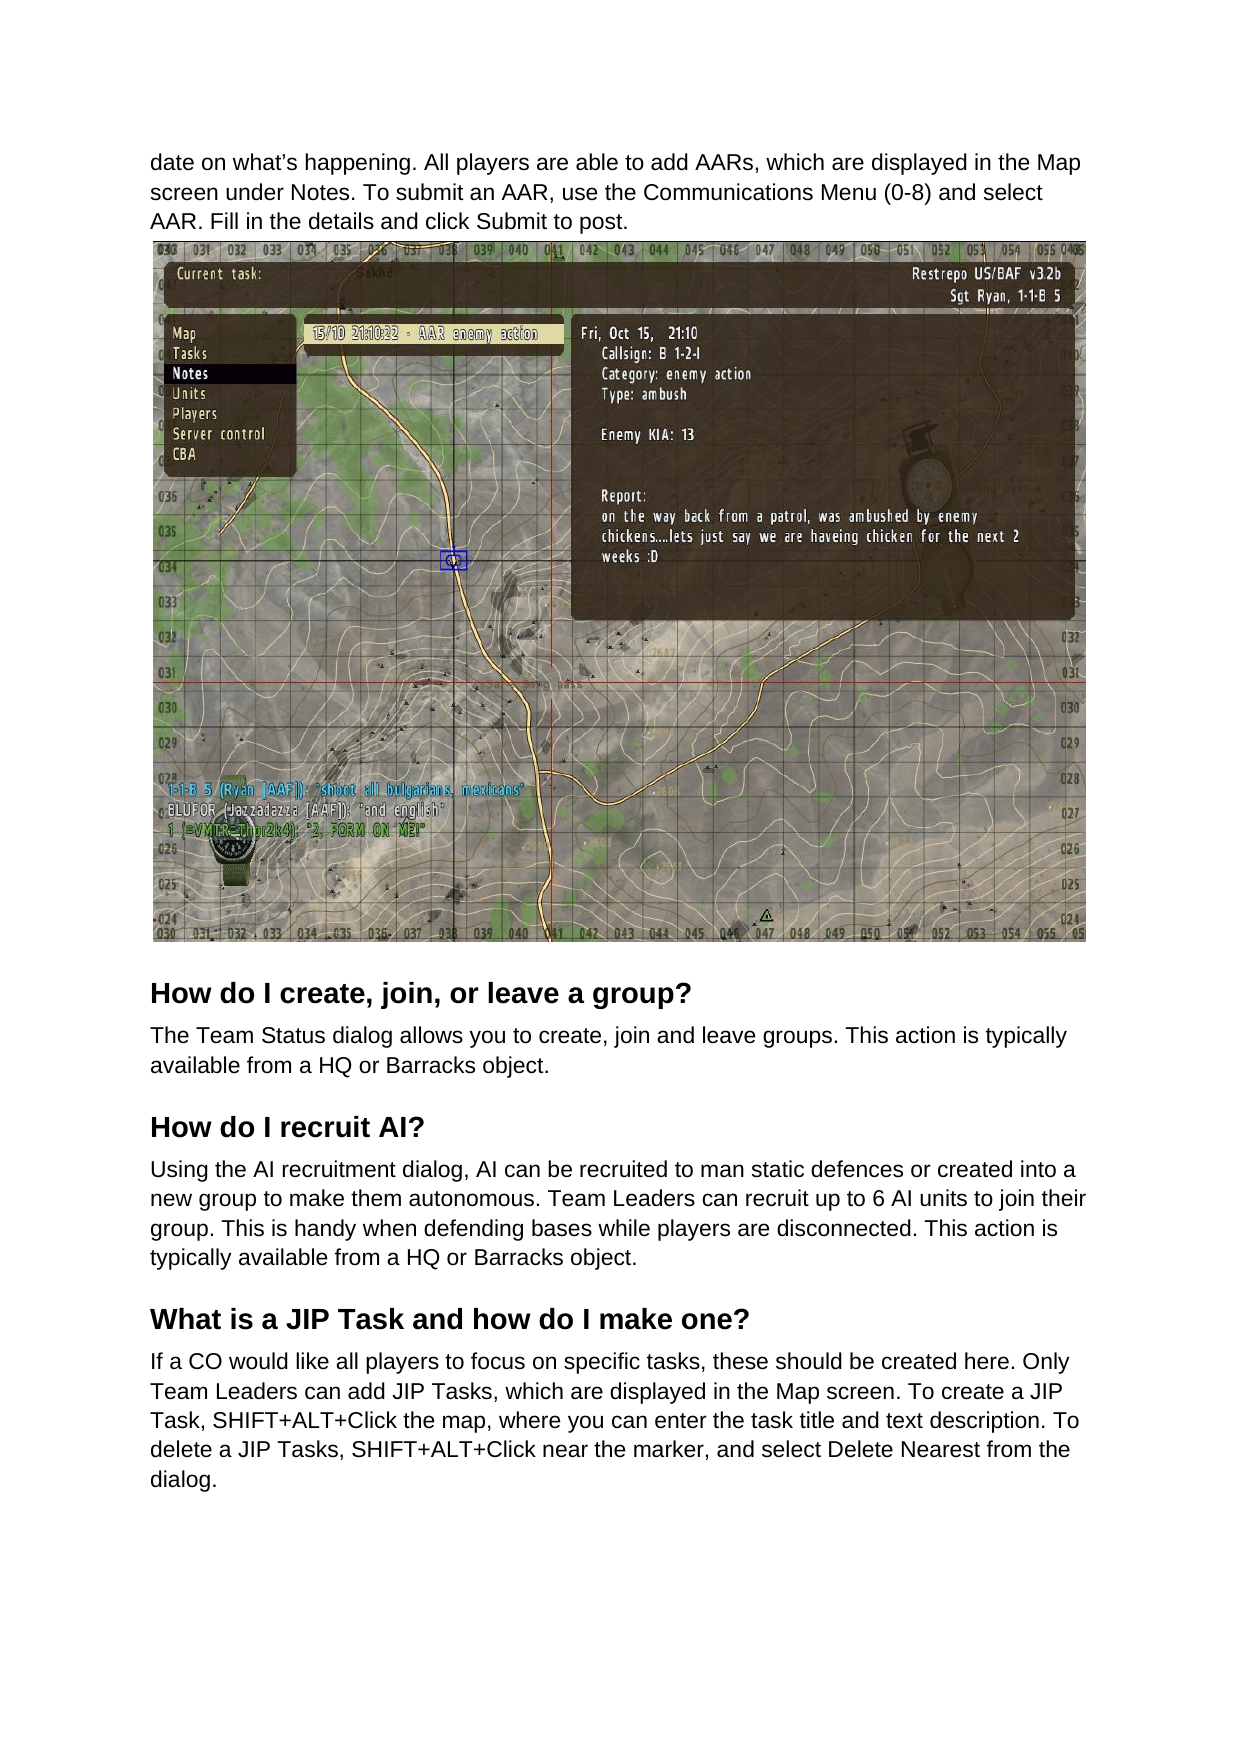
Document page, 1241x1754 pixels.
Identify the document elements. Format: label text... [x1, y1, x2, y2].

subtitle How do I create, join, or leave a group? [150, 977, 1090, 1010]
text Using the AI recruitment dialog, AI can be recruited to man static defences or created into a new group to make them autonomous. Team Leaders can recruit up to 6 AI units to join their group. This is handy when defending bases while players are disconnected. This action is typically available from a HQ or Barracks object. [150, 1157, 1090, 1270]
text If a CO would like all players to focus on specific tasks, these should be created here. Only Team Leaders can add JIP Tasks, which are displayed in the Map screen. To create a JIP Task, SHIFT+ALT+Click the map, where you can enter the task title and text description. To delete a JIP Tasks, SHIFT+ALT+Click near the marker, and select Delete Nearest from the dialog. [150, 1349, 1090, 1492]
subtitle How do I recruit AI? [150, 1111, 1090, 1143]
text date on what’s happening. All players are able to add AARs, which are displayed in the Map screen under Notes. To submit an AAR, use the Communications Menu (0-8) and select AAR. Fill in the details and click Submit to post. [150, 150, 1090, 234]
text The Team Status dialog allows you to create, join and leave groups. This action is typically available from a HQ or Barracks object. [150, 1023, 1090, 1078]
picture [153, 241, 1086, 942]
subtitle What is a JIP Task and how do I make one? [150, 1303, 1090, 1336]
